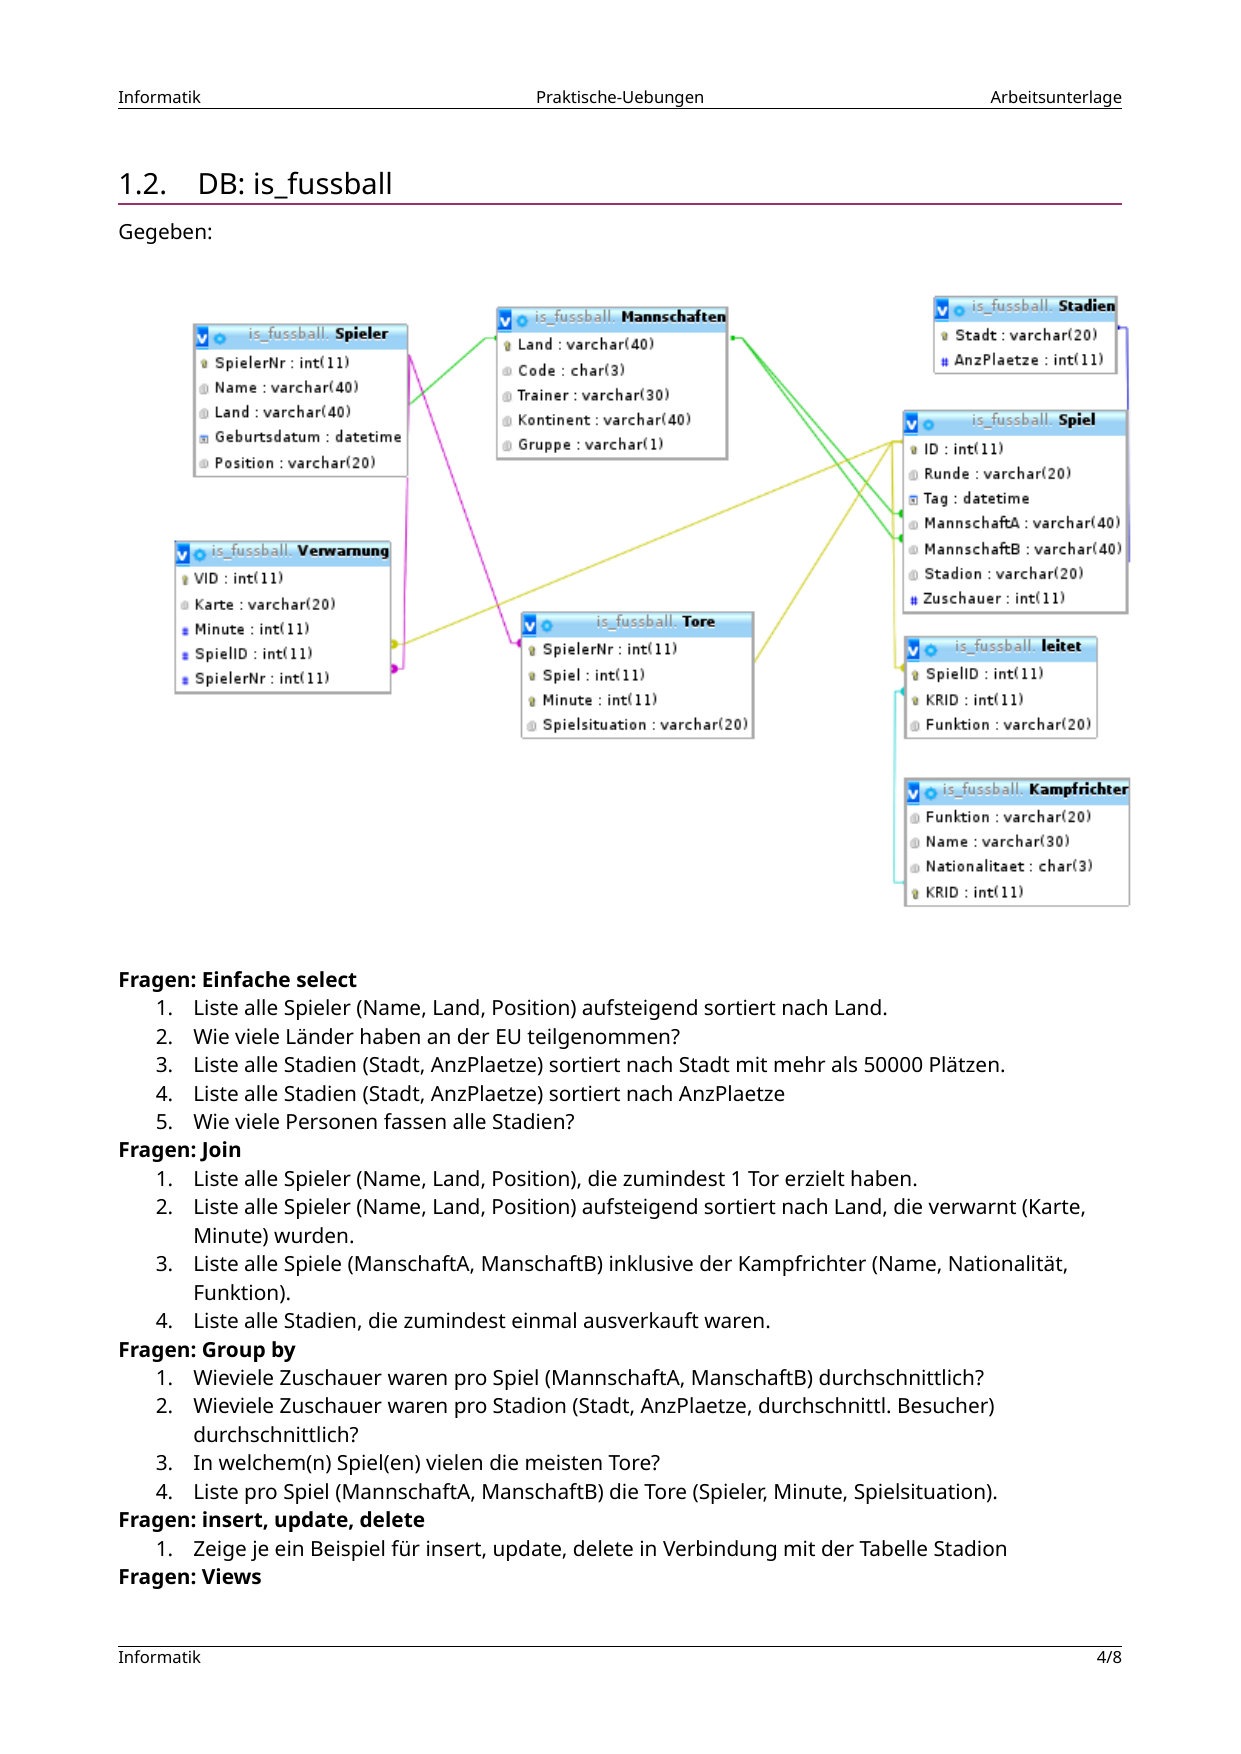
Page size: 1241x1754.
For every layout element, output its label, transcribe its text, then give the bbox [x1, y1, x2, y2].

text Gegeben: [118, 217, 1122, 246]
list Wie viele Personen fassen alle Stadien? [156, 1107, 1122, 1136]
list Liste alle Stadien (Stadt, AnzPlaetze) sortiert nach Stadt mit mehr als 50000 Plätzen. [156, 1050, 1122, 1079]
list Liste alle Spieler (Name, Land, Position), die zumindest 1 Tor erzielt haben. [156, 1164, 1122, 1192]
list Liste alle Stadien, die zumindest einmal ausverkauft waren. [156, 1306, 1122, 1335]
list Wieviele Zuschauer waren pro Stadion (Stadt, AnzPlaetze, durchschnittl. Besucher) durchschnittlich? [156, 1392, 1122, 1448]
picture [147, 276, 1152, 924]
list Liste alle Spiele (ManschaftA, ManschaftB) inklusive der Kampfrichter (Name, Nationalität, Funktion). [156, 1249, 1122, 1306]
text Fragen: insert, update, delete [118, 1505, 1122, 1534]
text Fragen: Group by [118, 1335, 1122, 1363]
list Wie viele Länder haben an der EU teilgenommen? [156, 1022, 1122, 1050]
list In welchem(n) Spiel(en) vielen die meisten Tore? [156, 1448, 1122, 1477]
list Liste pro Spiel (MannschaftA, ManschaftB) die Tore (Spieler, Minute, Spielsituation). [156, 1477, 1122, 1505]
list Zeige je ein Beispiel für insert, update, delete in Verbindung mit der Tabelle Stadion [156, 1534, 1122, 1562]
text Fragen: Join [118, 1136, 1122, 1164]
list Liste alle Stadien (Stadt, AnzPlaetze) sortiert nach AnzPlaetze [156, 1079, 1122, 1107]
text Fragen: Einfache select [118, 965, 1122, 993]
text Fragen: Views [118, 1562, 1122, 1591]
list Wieviele Zuschauer waren pro Spiel (MannschaftA, ManschaftB) durchschnittlich? [156, 1363, 1122, 1392]
subtitle DB: is_fussball [118, 163, 1122, 203]
list Liste alle Spieler (Name, Land, Position) aufsteigend sortiert nach Land. [156, 993, 1122, 1022]
list Liste alle Spieler (Name, Land, Position) aufsteigend sortiert nach Land, die verwarnt (Karte, Minute) wurden. [156, 1192, 1122, 1249]
